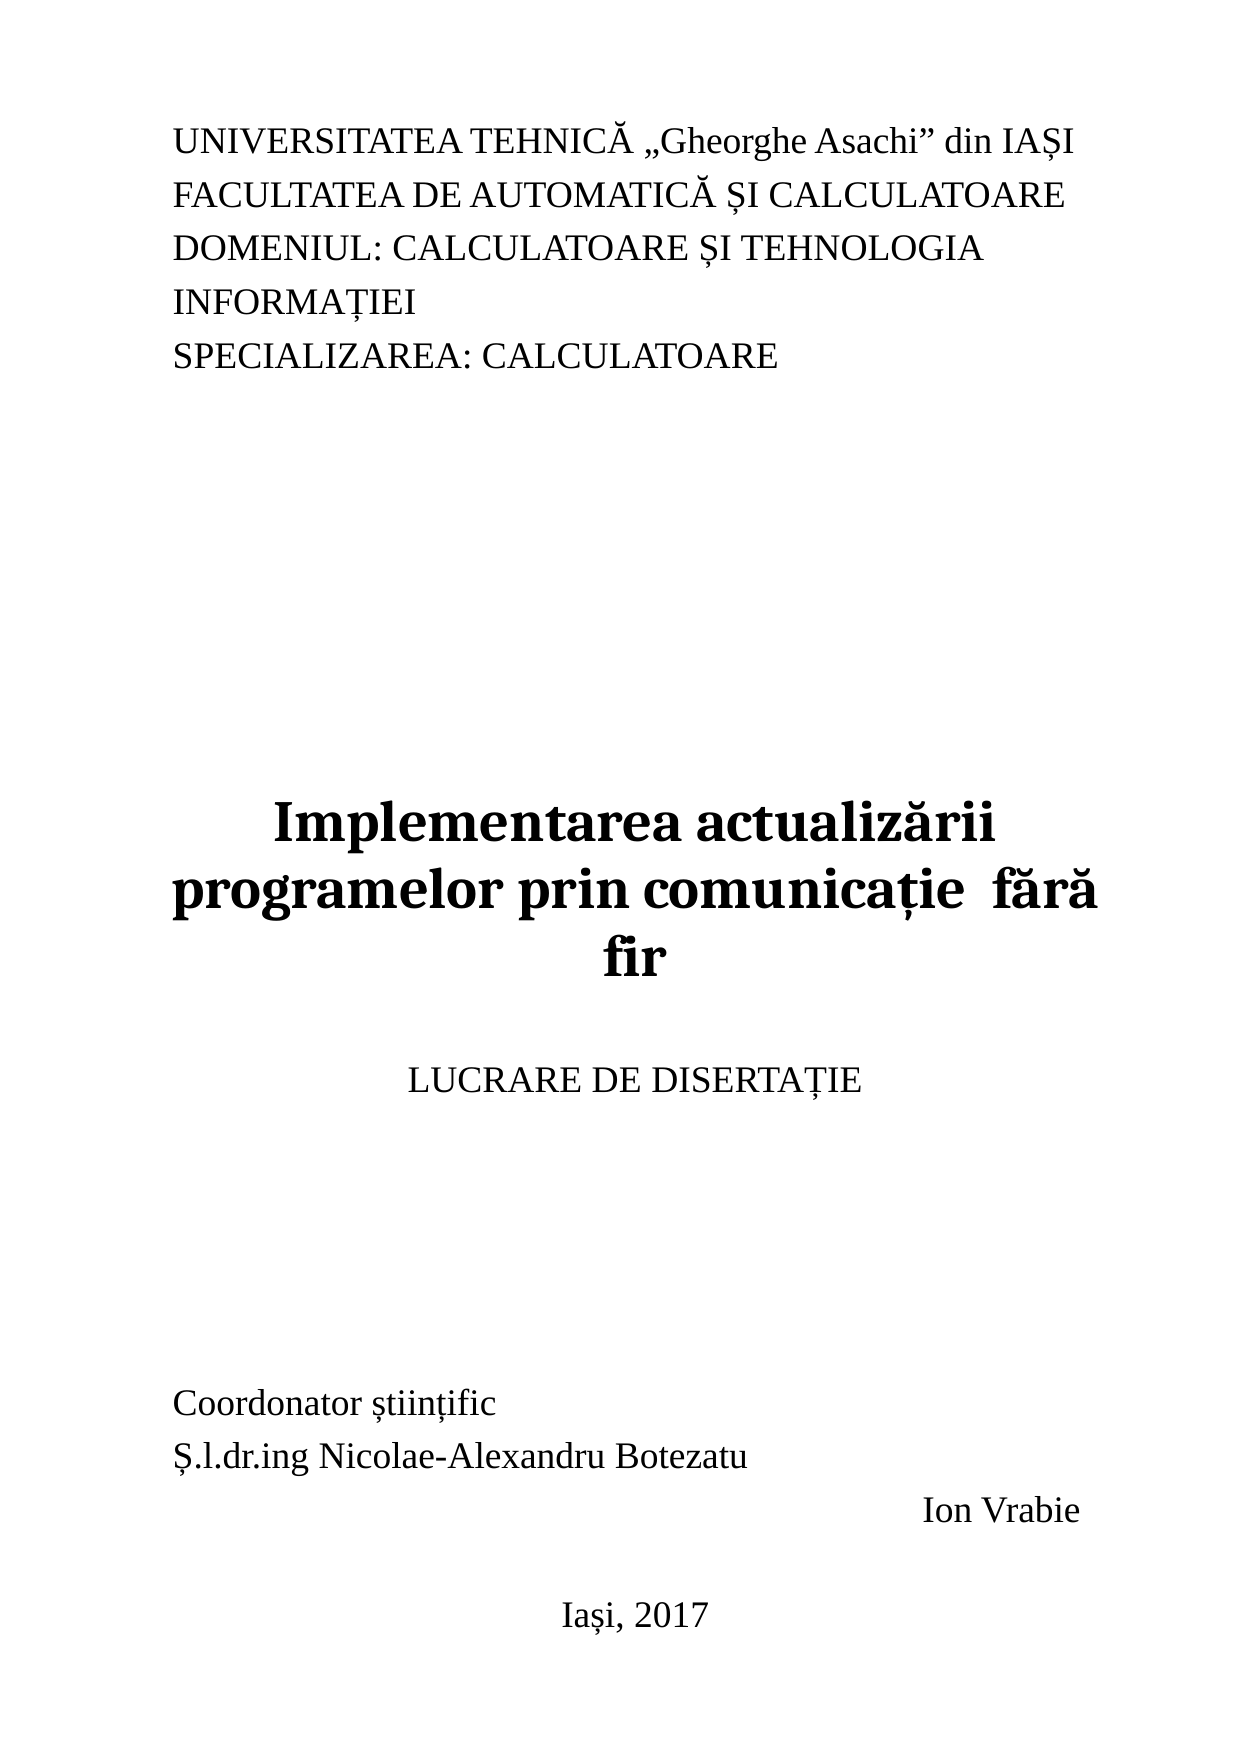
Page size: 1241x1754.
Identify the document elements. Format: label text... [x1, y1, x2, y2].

text Ș.l.dr.ing Nicolae-Alexandru Botezatu [172, 1434, 1122, 1477]
text FACULTATEA DE AUTOMATICĂ ȘI CALCULATOARE [172, 172, 1122, 215]
title Implementarea actualizării programelor prin comunicație fără fir [148, 789, 1122, 991]
text Ion Vrabie [172, 1488, 1122, 1531]
text LUCRARE DE DISERTAȚIE [148, 1057, 1122, 1100]
text UNIVERSITATEA TEHNICĂ „Gheorghe Asachi” din IAȘI [172, 118, 1122, 161]
text Coordonator științific [172, 1380, 1122, 1423]
text DOMENIUL: CALCULATOARE ȘI TEHNOLOGIA INFORMAȚIEI [172, 226, 1122, 323]
text SPECIALIZAREA: CALCULATOARE [172, 333, 1122, 377]
